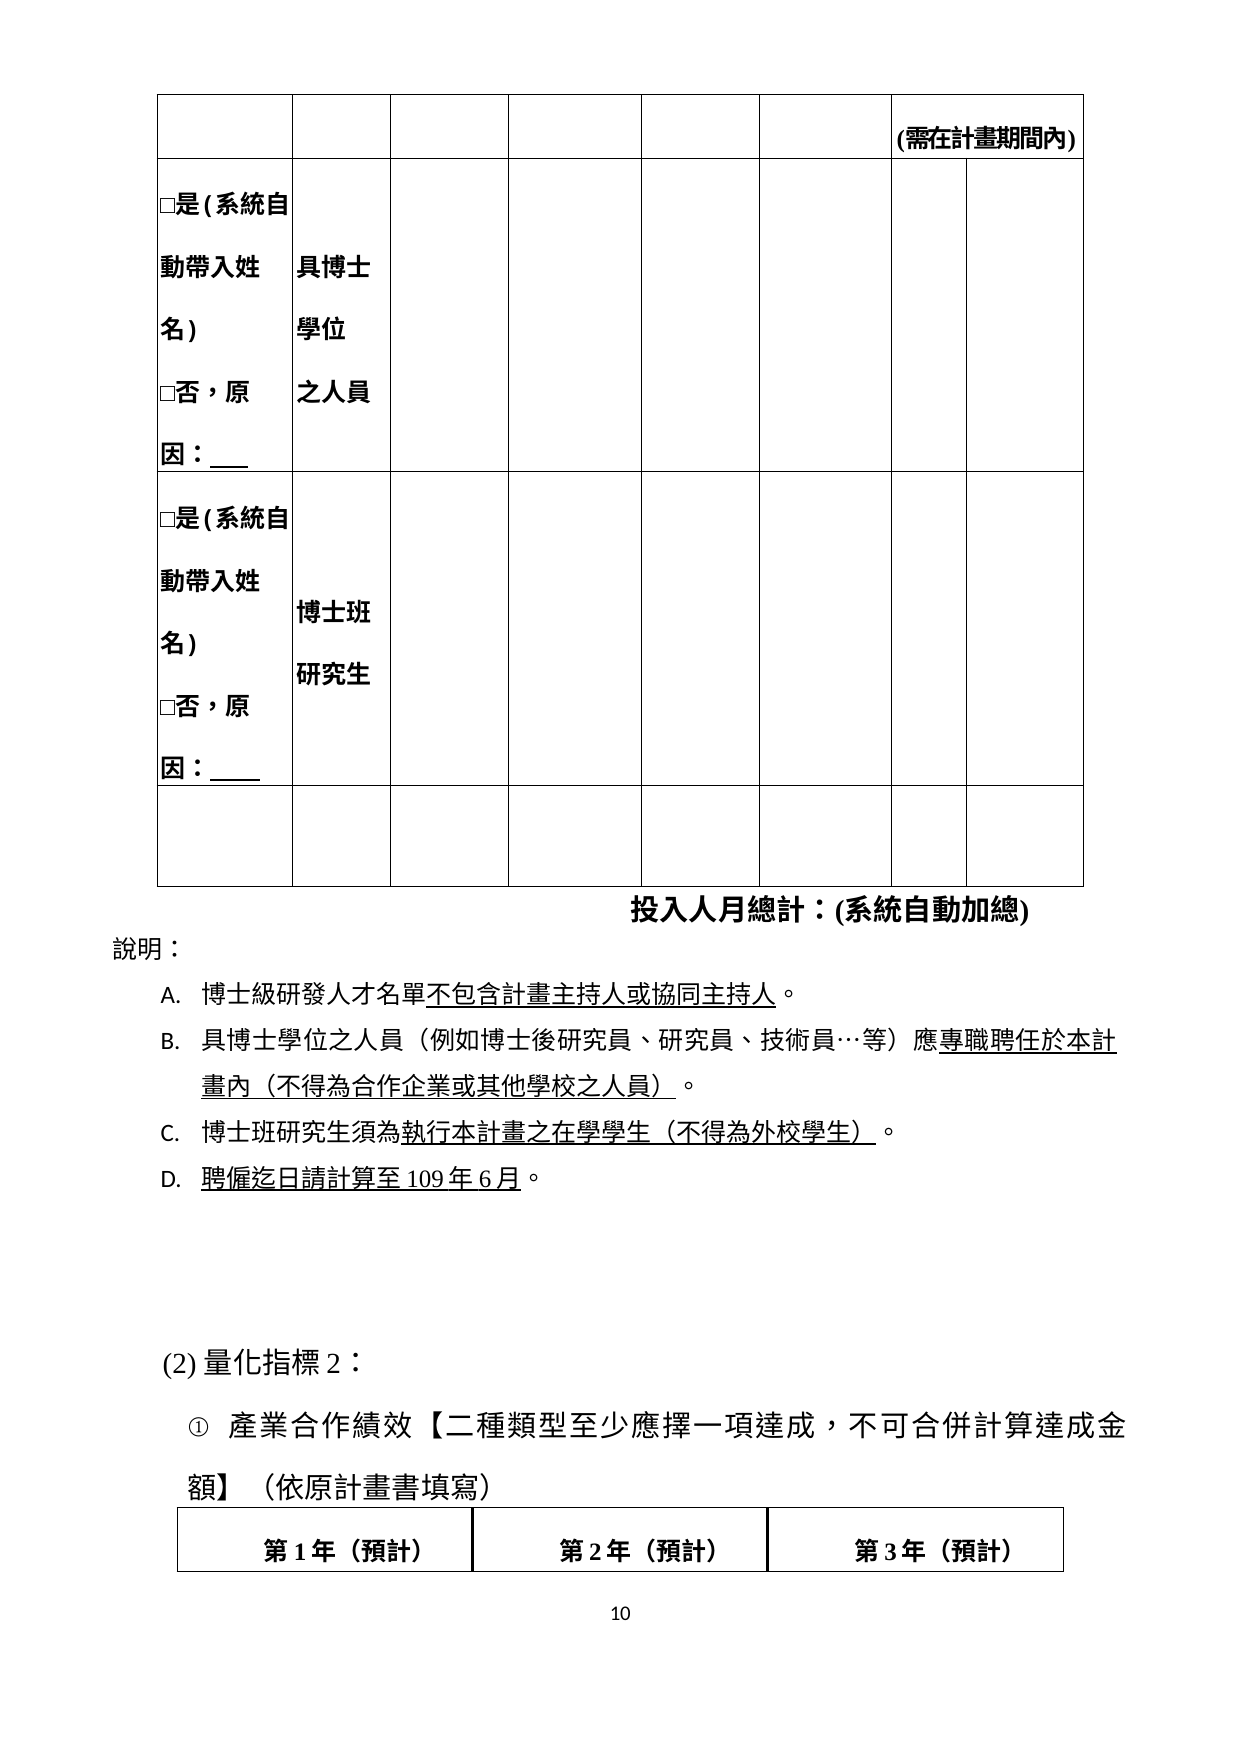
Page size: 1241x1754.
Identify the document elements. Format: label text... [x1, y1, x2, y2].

table_cell [391, 472, 508, 785]
table_cell [967, 159, 1083, 471]
table_cell [642, 472, 759, 785]
table_cell [967, 472, 1083, 785]
table_header 第1年（預計） [178, 1508, 471, 1571]
table_cell [158, 786, 292, 886]
table_cell [509, 159, 641, 471]
table_cell (需在計畫期間內) [892, 95, 1083, 158]
text ① 產業合作績效【二種類型至少應擇一項達成，不可合併計算達成金額】（依原計畫書填寫） [187, 1382, 1128, 1507]
table_cell [391, 786, 508, 886]
table_cell [760, 159, 891, 471]
table_cell [892, 786, 966, 886]
table_cell [892, 472, 966, 785]
table_header 第2年（預計） [474, 1508, 766, 1571]
table_header [158, 95, 292, 158]
table_cell [760, 786, 891, 886]
table_header [293, 95, 390, 158]
table_cell [760, 472, 891, 785]
table_cell 博士班研究生 [293, 472, 390, 785]
text 說明： [112, 929, 1193, 965]
table_header [509, 95, 641, 158]
table_cell □是(系統自動帶入姓名) □否，原因： [158, 159, 292, 471]
text (2) 量化指標2： [162, 1319, 1128, 1382]
table_cell [293, 786, 390, 886]
table_header 第3年（預計） [769, 1508, 1063, 1571]
table_cell [967, 786, 1083, 886]
table_cell [642, 159, 759, 471]
table_cell [892, 159, 966, 471]
table_header [760, 95, 891, 158]
table_cell [391, 159, 508, 471]
text 投入人月總計：(系統自動加總) [112, 887, 1193, 929]
list 聘僱迄日請計算至109年6月。 [160, 1149, 1207, 1194]
table_cell [509, 472, 641, 785]
table_cell 具博士學位 之人員 [293, 159, 390, 471]
table_cell □是(系統自動帶入姓名) □否，原因： [158, 472, 292, 785]
table_cell [509, 786, 641, 886]
table_cell [642, 786, 759, 886]
list 博士級研發人才名單不包含計畫主持人或協同主持人。 [160, 965, 1207, 1011]
table_header [642, 95, 759, 158]
table_header [391, 95, 508, 158]
list 具博士學位之人員（例如博士後研究員、研究員、技術員…等）應專職聘任於本計畫內（不得為合作企業或其他學校之人員）。 [160, 1011, 1117, 1103]
list 博士班研究生須為執行本計畫之在學學生（不得為外校學生）。 [160, 1103, 1207, 1149]
